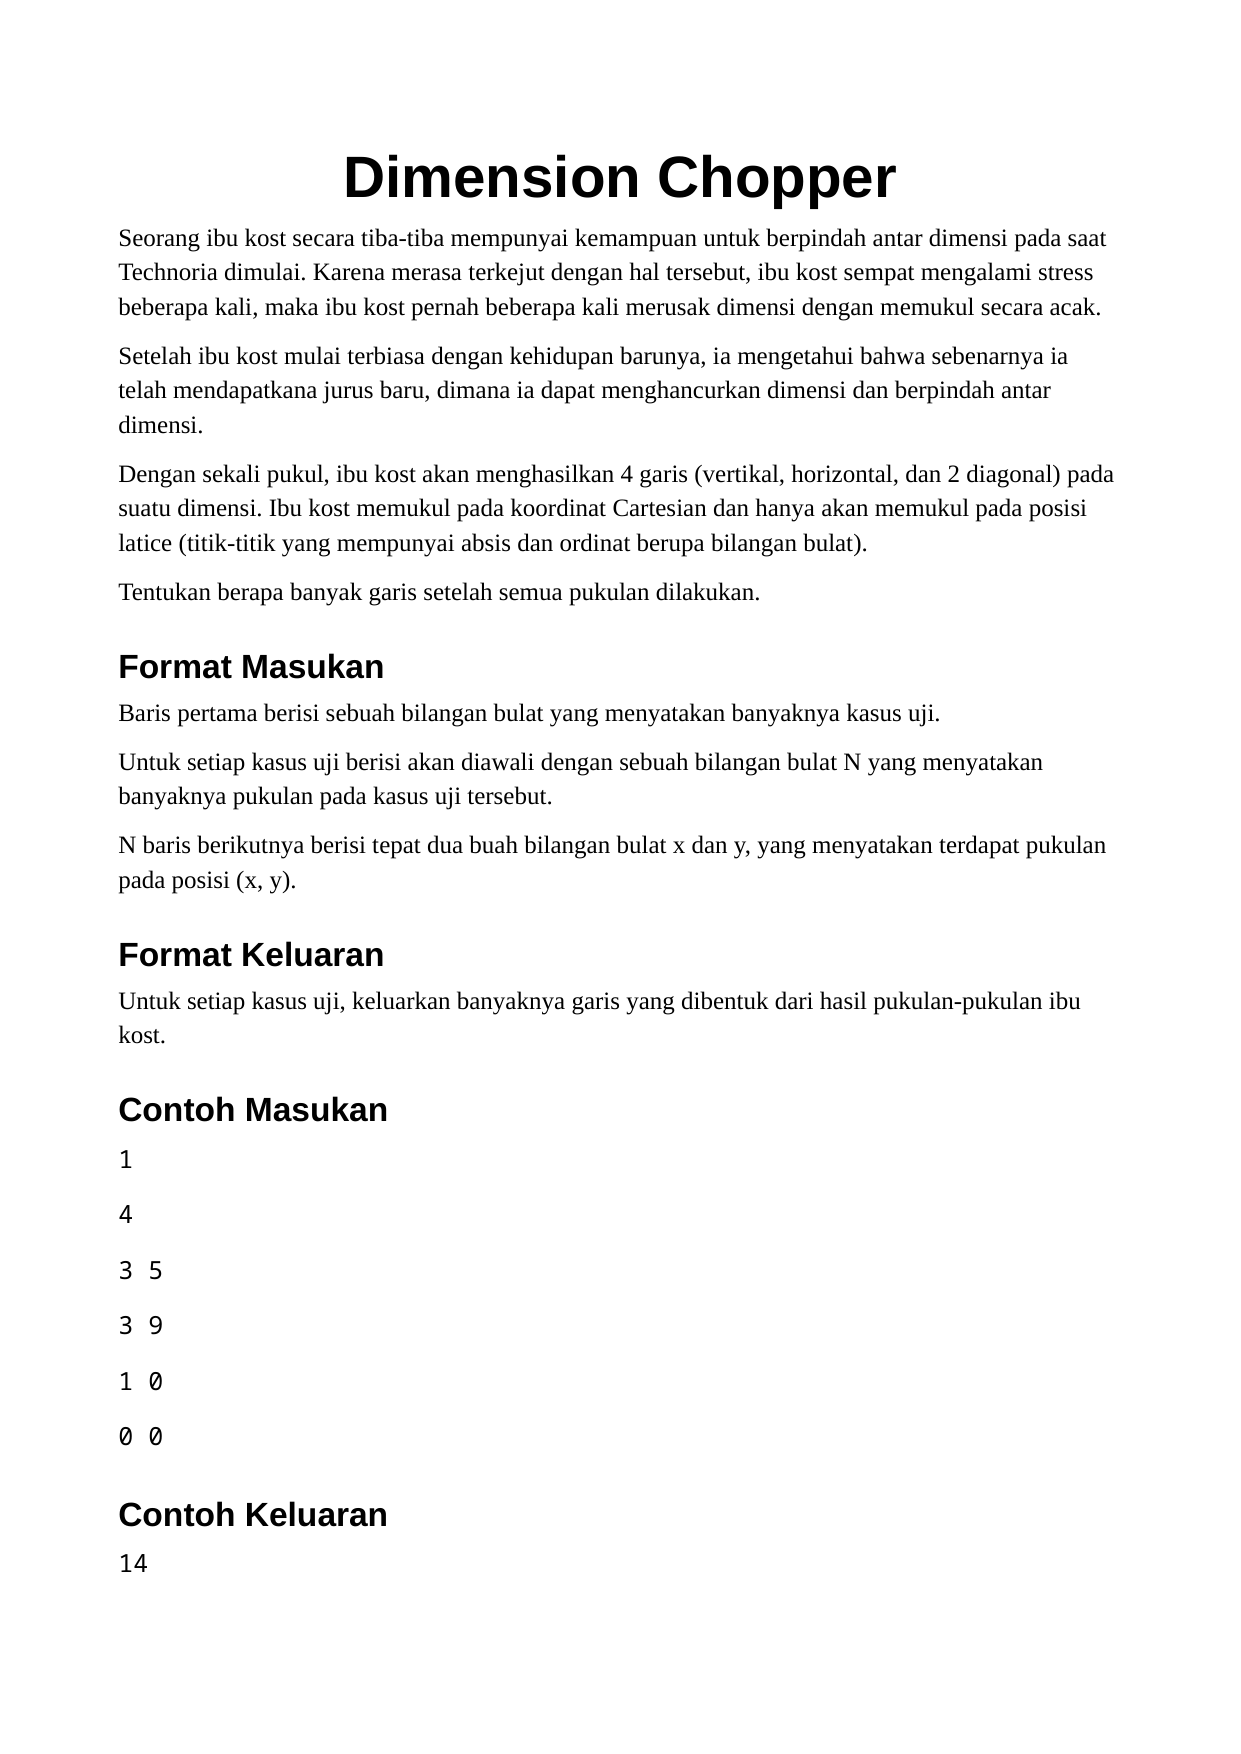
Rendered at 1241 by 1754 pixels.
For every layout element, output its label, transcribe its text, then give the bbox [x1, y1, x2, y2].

text Setelah ibu kost mulai terbiasa dengan kehidupan barunya, ia mengetahui bahwa sebenarnya ia telah mendapatkana jurus baru, dimana ia dapat menghancurkan dimensi dan berpindah antar dimensi. [118, 341, 1122, 438]
text 1 [118, 1141, 1122, 1176]
text Baris pertama berisi sebuah bilangan bulat yang menyatakan banyaknya kasus uji. [118, 698, 1122, 727]
text Untuk setiap kasus uji berisi akan diawali dengan sebuah bilangan bulat N yang menyatakan banyaknya pukulan pada kasus uji tersebut. [118, 747, 1122, 810]
text 14 [118, 1546, 1122, 1580]
title Dimension Chopper [118, 143, 1122, 210]
subtitle Format Masukan [118, 647, 1122, 685]
subtitle Contoh Masukan [118, 1090, 1122, 1129]
text Tentukan berapa banyak garis setelah semua pukulan dilakukan. [118, 577, 1122, 606]
text 3 9 [118, 1308, 1122, 1342]
text Dengan sekali pukul, ibu kost akan menghasilkan 4 garis (vertikal, horizontal, dan 2 diagonal) pada suatu dimensi. Ibu kost memukul pada koordinat Cartesian dan hanya akan memukul pada posisi latice (titik-titik yang mempunyai absis dan ordinat berupa bilangan bulat). [118, 459, 1122, 556]
subtitle Format Keluaran [118, 935, 1122, 973]
text N baris berikutnya berisi tepat dua buah bilangan bulat x dan y, yang menyatakan terdapat pukulan pada posisi (x, y). [118, 830, 1122, 894]
text Untuk setiap kasus uji, keluarkan banyaknya garis yang dibentuk dari hasil pukulan-pukulan ibu kost. [118, 986, 1122, 1049]
text 3 5 [118, 1252, 1122, 1286]
text Seorang ibu kost secara tiba-tiba mempunyai kemampuan untuk berpindah antar dimensi pada saat Technoria dimulai. Karena merasa terkejut dengan hal tersebut, ibu kost sempat mengalami stress beberapa kali, maka ibu kost pernah beberapa kali merusak dimensi dengan memukul secara acak. [118, 223, 1122, 320]
subtitle Contoh Keluaran [118, 1495, 1122, 1533]
text 1 0 [118, 1363, 1122, 1397]
text 4 [118, 1197, 1122, 1231]
text 0 0 [118, 1418, 1122, 1453]
